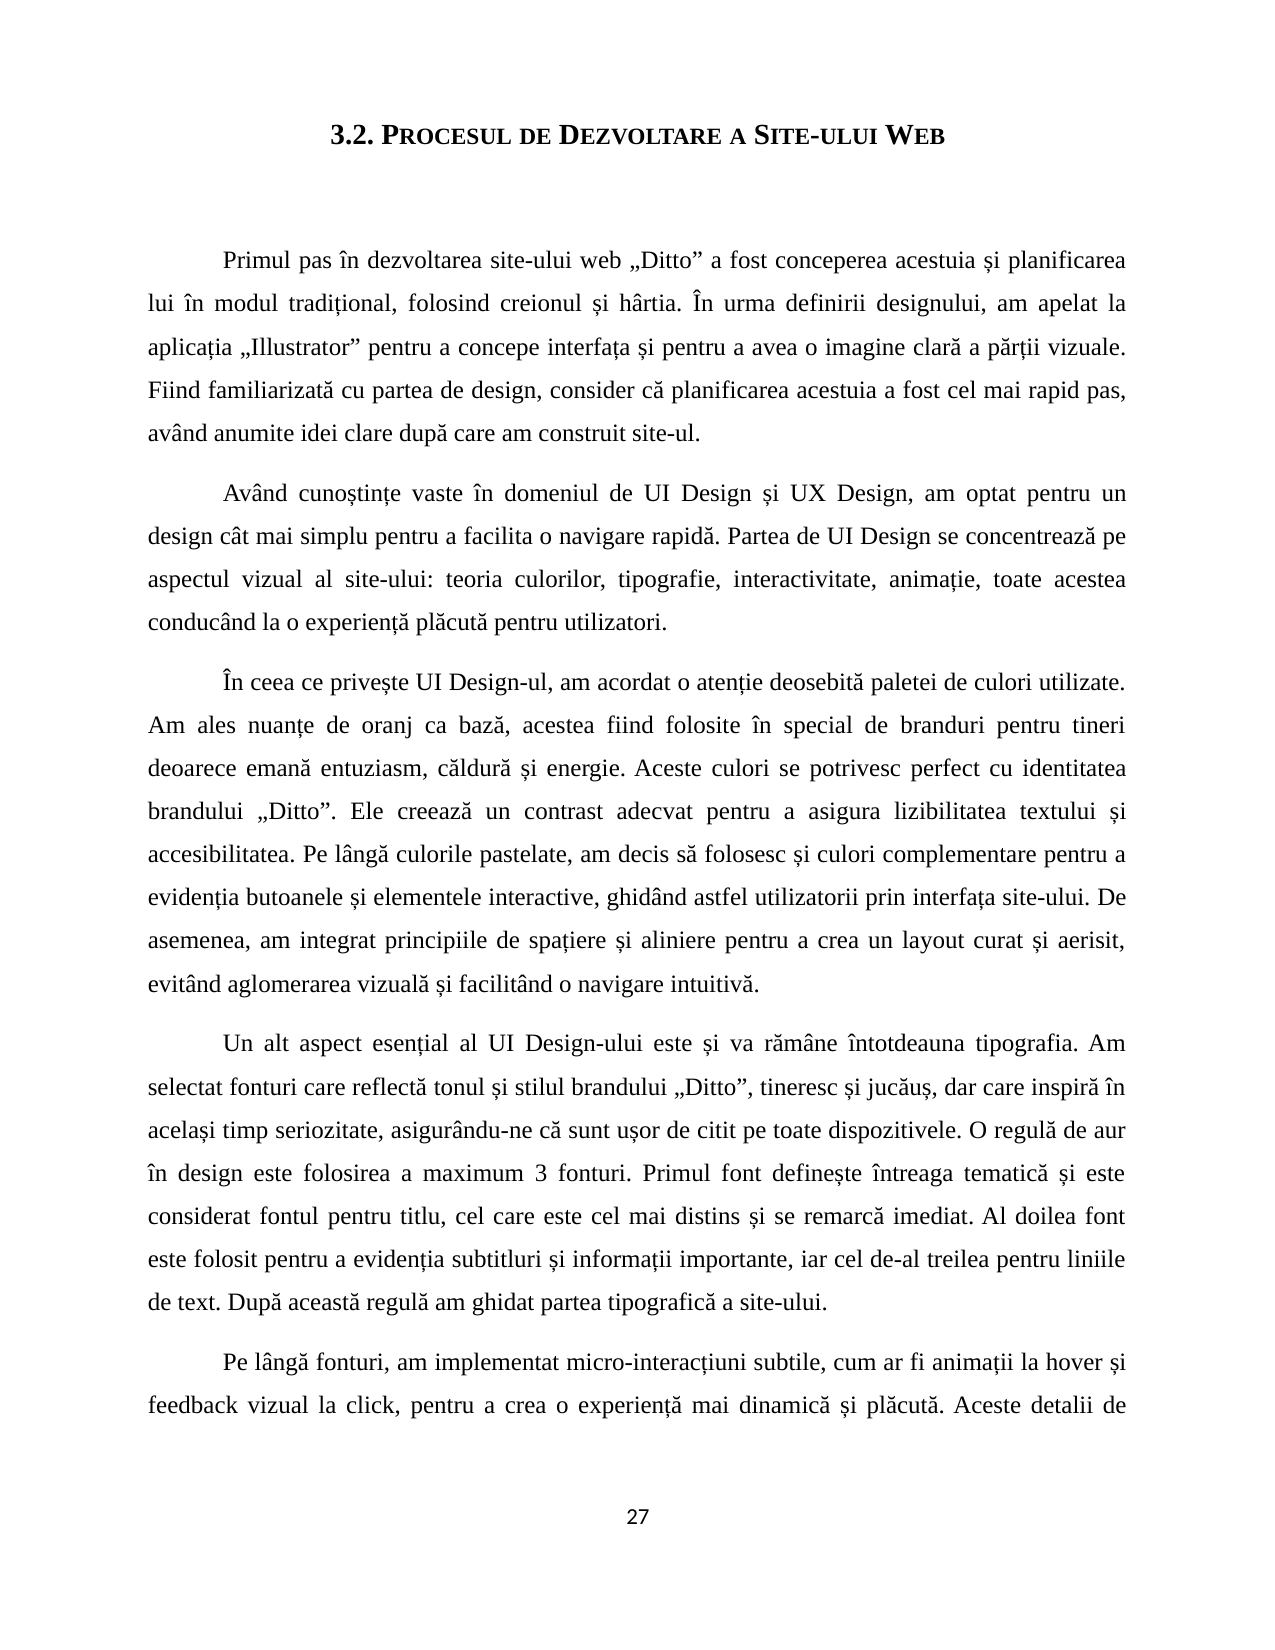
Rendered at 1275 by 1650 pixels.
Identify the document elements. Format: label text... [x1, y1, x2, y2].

text Pe lângă fonturi, am implementat micro-interacțiuni subtile, cum ar fi animații la hover și feedback vizual la click, pentru a crea o experiență mai dinamică și plăcută. Aceste detalii de [148, 1347, 1127, 1419]
text Având cunoștințe vaste în domeniul de UI Design și UX Design, am optat pentru un design cât mai simplu pentru a facilita o navigare rapidă. Partea de UI Design se concentrează pe aspectul vizual al site-ului: teoria culorilor, tipografie, interactivitate, animație, toate acestea conducând la o experiență plăcută pentru utilizatori. [148, 478, 1127, 636]
text Un alt aspect esențial al UI Design-ului este și va rămâne întotdeauna tipografia. Am selectat fonturi care reflectă tonul și stilul brandului „Ditto”, tineresc și jucăuș, dar care inspiră în același timp seriozitate, asigurându-ne că sunt ușor de citit pe toate dispozitivele. O regulă de aur în design este folosirea a maximum 3 fonturi. Primul font definește întreaga tematică și este considerat fontul pentru titlu, cel care este cel mai distins și se remarcă imediat. Al doilea font este folosit pentru a evidenția subtitluri și informații importante, iar cel de-al treilea pentru liniile de text. După această regulă am ghidat partea tipografică a site-ului. [148, 1028, 1127, 1316]
text Primul pas în dezvoltarea site-ului web „Ditto” a fost conceperea acestuia și planificarea lui în modul tradițional, folosind creionul și hârtia. În urma definirii designului, am apelat la aplicația „Illustrator” pentru a concepe interfața și pentru a avea o imagine clară a părții vizuale. Fiind familiarizată cu partea de design, consider că planificarea acestuia a fost cel mai rapid pas, având anumite idei clare după care am construit site-ul. [148, 245, 1127, 447]
subtitle 3.2. Procesul de Dezvoltare a Site-ului Web [148, 117, 1127, 150]
text În ceea ce privește UI Design-ul, am acordat o atenție deosebită paletei de culori utilizate. Am ales nuanțe de oranj ca bază, acestea fiind folosite în special de branduri pentru tineri deoarece emană entuziasm, căldură și energie. Aceste culori se potrivesc perfect cu identitatea brandului „Ditto”. Ele creează un contrast adecvat pentru a asigura lizibilitatea textului și accesibilitatea. Pe lângă culorile pastelate, am decis să folosesc și culori complementare pentru a evidenția butoanele și elementele interactive, ghidând astfel utilizatorii prin interfața site-ului. De asemenea, am integrat principiile de spațiere și aliniere pentru a crea un layout curat și aerisit, evitând aglomerarea vizuală și facilitând o navigare intuitivă. [148, 667, 1127, 997]
